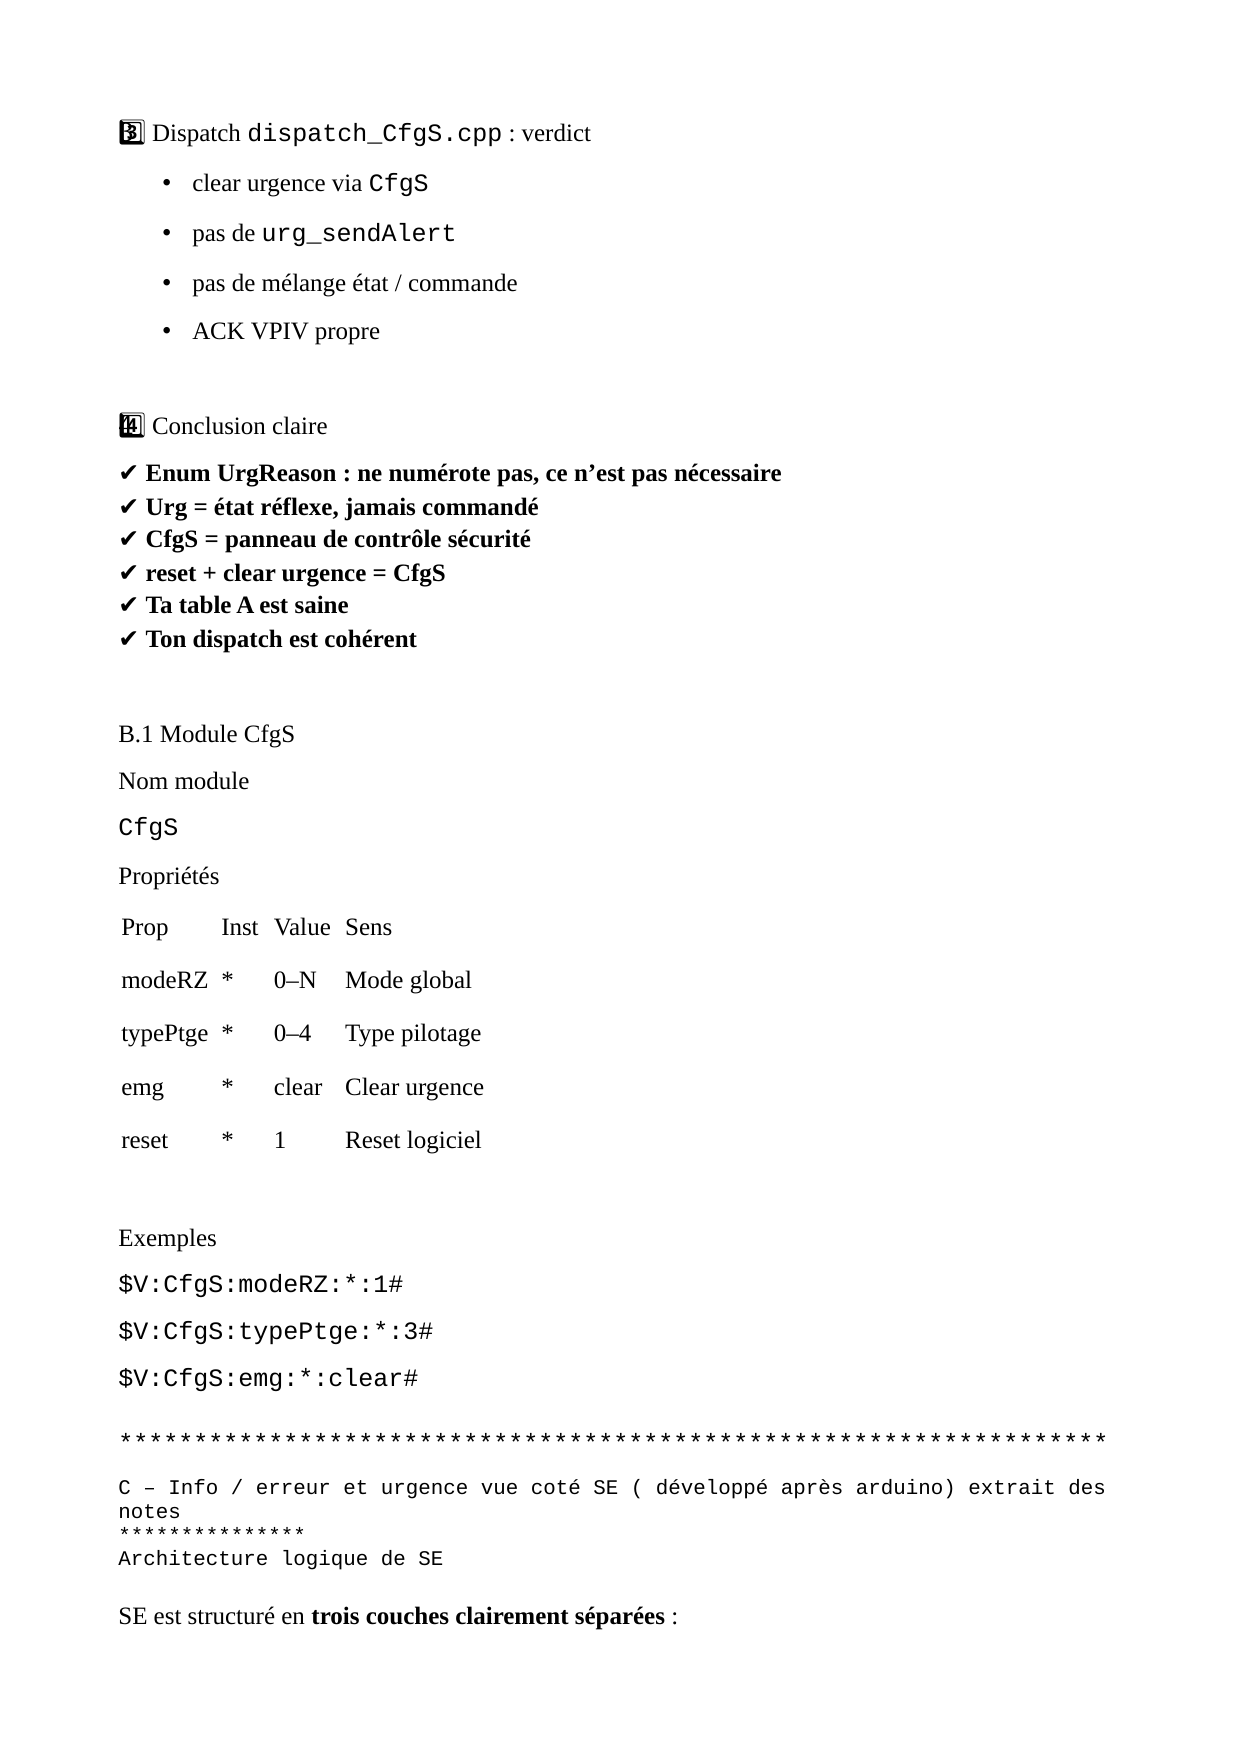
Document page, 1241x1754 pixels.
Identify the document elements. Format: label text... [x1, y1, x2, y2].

table_header Prop [118, 909, 218, 962]
table_cell Mode global [342, 962, 497, 1016]
table_cell 1 [271, 1123, 342, 1176]
text $V:CfgS:typePtge:*:3# [118, 1318, 1122, 1347]
text Propriétés [118, 861, 1122, 890]
text Exemples [118, 1223, 1122, 1252]
table_cell clear [271, 1069, 342, 1122]
table_cell 0–N [271, 962, 342, 1016]
text $V:CfgS:modeRZ:*:1# [118, 1271, 1122, 1299]
table_cell * [218, 1069, 271, 1122]
table_cell 0–4 [271, 1016, 342, 1069]
table_header Sens [342, 909, 497, 962]
table_cell Type pilotage [342, 1016, 497, 1069]
text CfgS [118, 814, 1122, 842]
text ✔ Enum UrgReason : ne numérote pas, ce n’est pas nécessaire ✔ Urg = état réflexe, jamais commandé ✔ CfgS = panneau de contrôle sécurité ✔ reset + clear urgence = CfgS ✔ Ta table A est saine ✔ Ton dispatch est cohérent [118, 458, 1122, 652]
table_cell * [218, 1123, 271, 1176]
text Nom module [118, 766, 1122, 795]
table_cell typePtge [118, 1016, 218, 1069]
table_cell * [218, 962, 271, 1016]
text C – Info / erreur et urgence vue coté SE ( développé après arduino) extrait des notes *************** Architecture logique de SE [118, 1477, 1122, 1572]
text 4️⃣ Conclusion claire [118, 411, 1122, 440]
text B.1 Module CfgS [118, 719, 1122, 748]
table_header Inst [218, 909, 271, 962]
table_cell Reset logiciel [342, 1123, 497, 1176]
table_cell reset [118, 1123, 218, 1176]
table_cell emg [118, 1069, 218, 1122]
list ACK VPIV propre [162, 316, 1122, 344]
list clear urgence via CfgS [162, 168, 1122, 199]
list pas de mélange état / commande [162, 268, 1122, 297]
text $V:CfgS:emg:*:clear# ****************************************************************** [118, 1365, 1122, 1459]
text 3️⃣ Dispatch dispatch_CfgS.cpp : verdict [118, 118, 1122, 149]
table_cell * [218, 1016, 271, 1069]
list pas de urg_sendAlert [162, 218, 1122, 249]
text SE est structuré en trois couches clairement séparées : [118, 1601, 1122, 1630]
table_header Value [271, 909, 342, 962]
table_cell modeRZ [118, 962, 218, 1016]
table_cell Clear urgence [342, 1069, 497, 1122]
